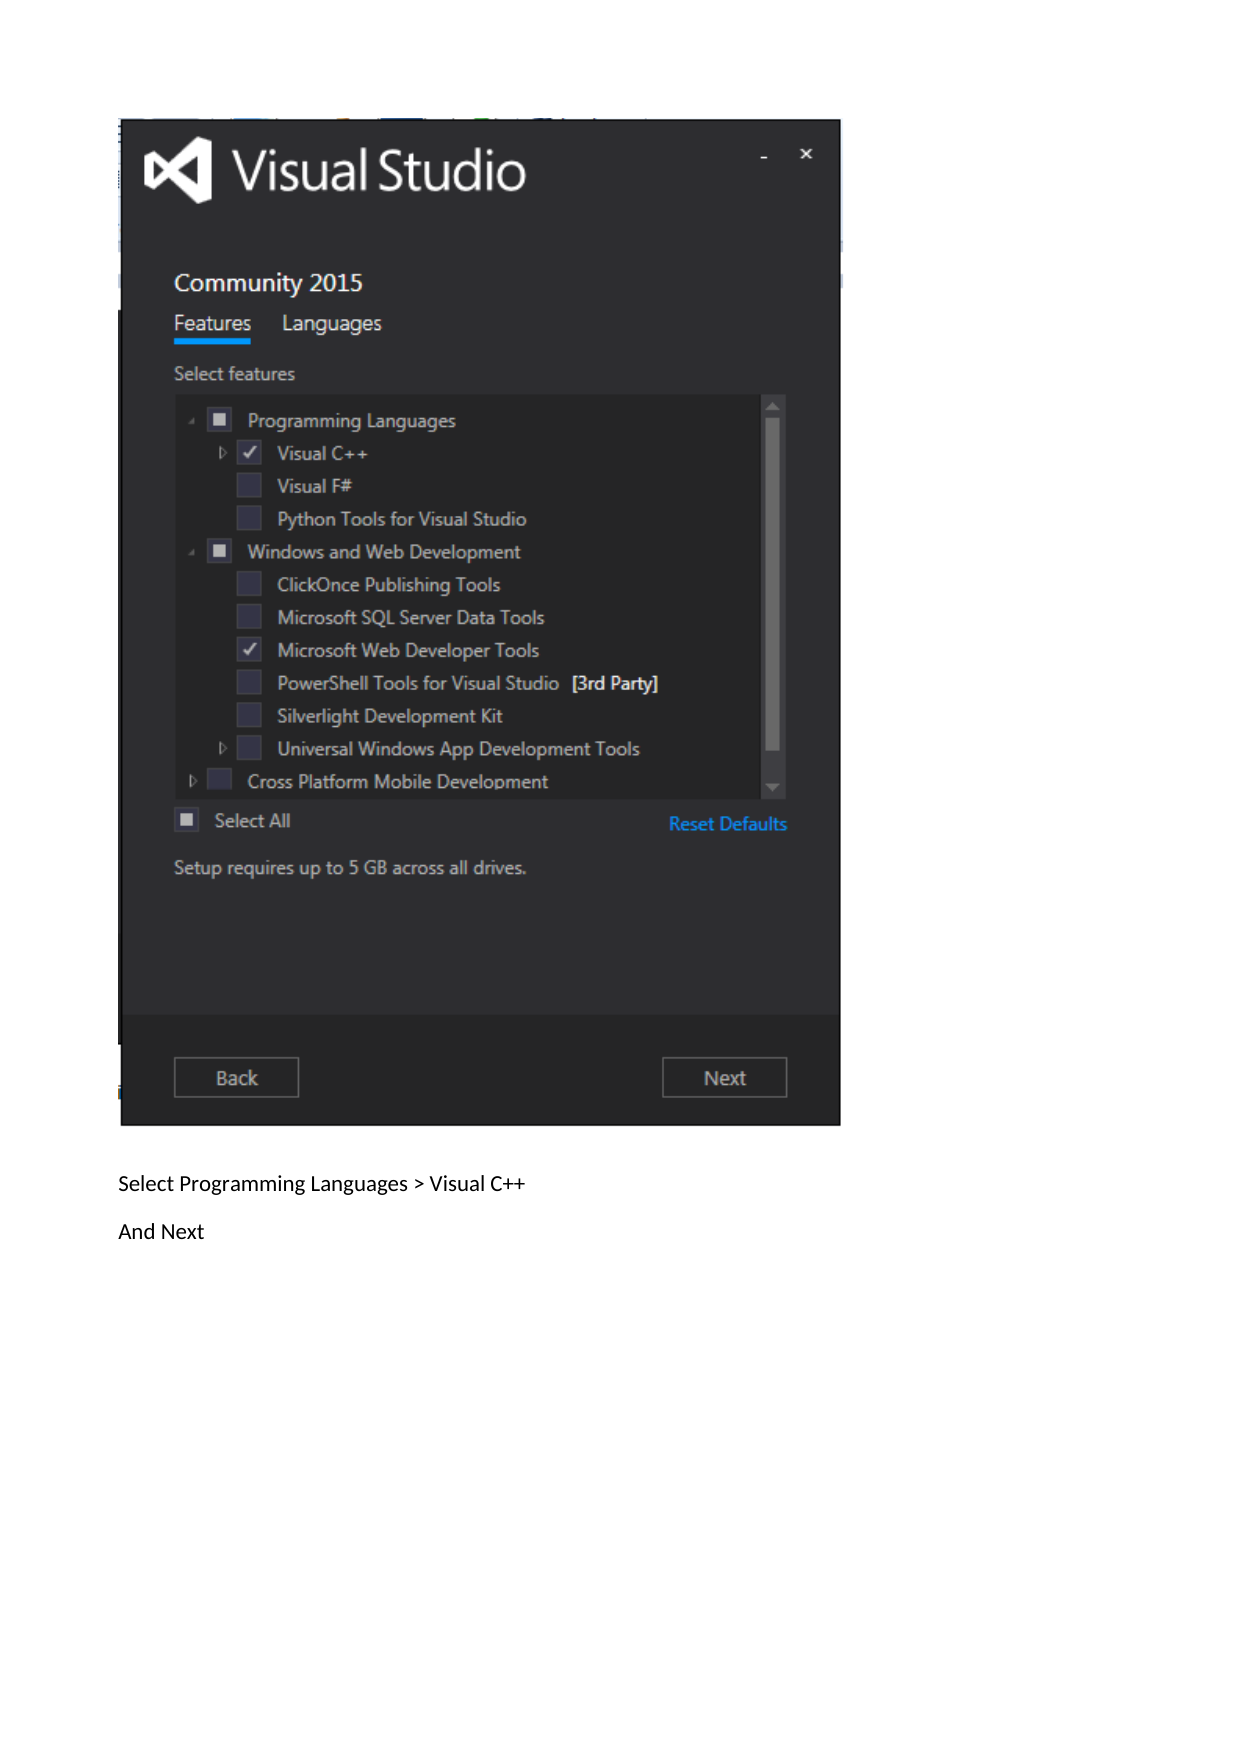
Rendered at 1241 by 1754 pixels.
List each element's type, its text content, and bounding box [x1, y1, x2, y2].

text Select Programming Languages > Visual C++ [118, 1169, 1122, 1197]
text And Next [118, 1217, 1122, 1246]
